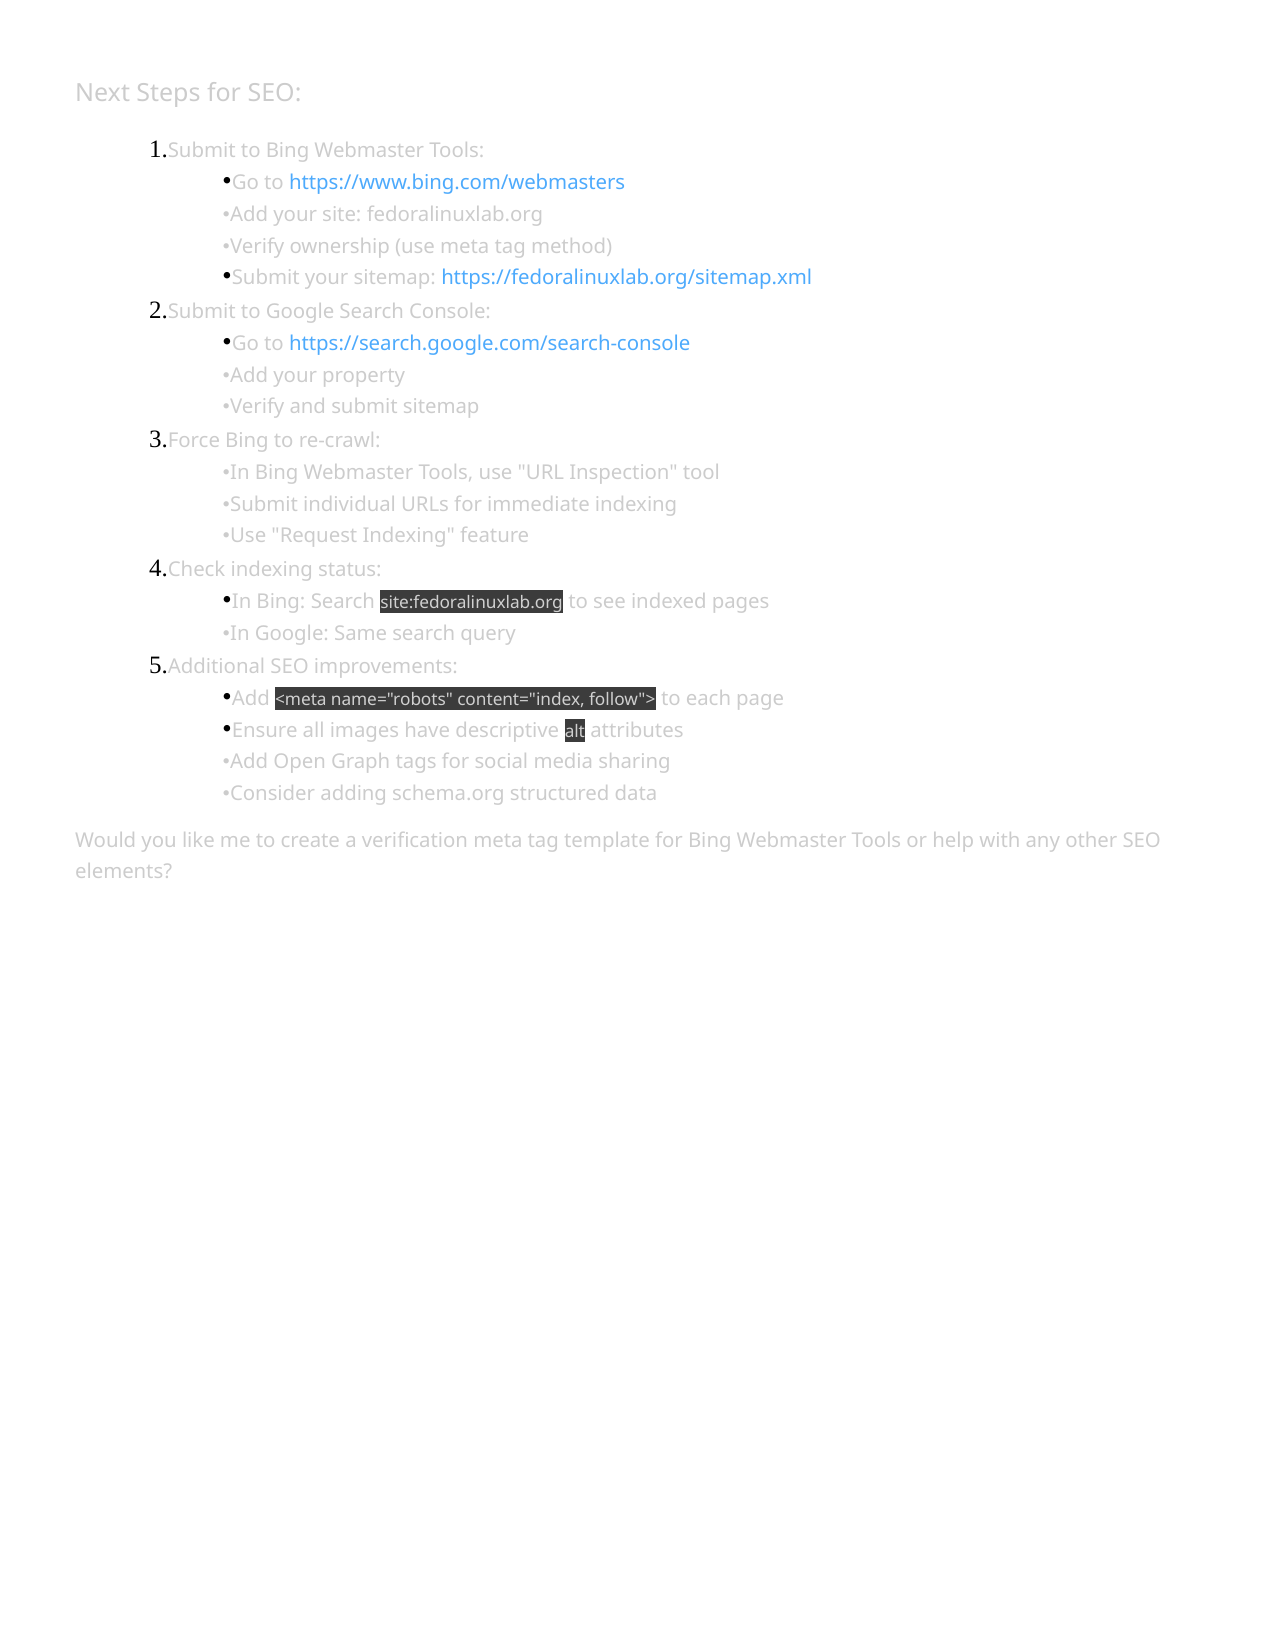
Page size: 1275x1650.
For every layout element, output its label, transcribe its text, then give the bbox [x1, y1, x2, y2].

list Consider adding schema.org structured data [75, 779, 1200, 807]
list Use "Request Indexing" feature [75, 521, 1200, 549]
list In Google: Same search query [75, 618, 1200, 646]
list Submit your sitemap: https://fedoralinuxlab.org/sitemap.xml [75, 263, 1200, 291]
list Go to https://www.bing.com/webmasters [75, 168, 1200, 195]
list Add your site: fedoralinuxlab.org [75, 199, 1200, 227]
list Go to https://search.google.com/search-console [75, 328, 1200, 356]
list Add Open Graph tags for social media sharing [75, 747, 1200, 775]
list In Bing Webmaster Tools, use "URL Inspection" tool [75, 457, 1200, 485]
list Add <meta name="robots" content="index, follow"> to each page [75, 683, 1200, 711]
list Check indexing status: [75, 553, 1200, 582]
list Submit to Google Search Console: [75, 295, 1200, 324]
list Verify and submit sitemap [75, 392, 1200, 420]
list Submit individual URLs for immediate indexing [75, 489, 1200, 517]
list Submit to Bing Webmaster Tools: [75, 134, 1200, 163]
list Additional SEO improvements: [75, 650, 1200, 679]
text Would you like me to create a verification meta tag template for Bing Webmaster Tools or help with any other SEO elements? [75, 825, 1200, 885]
list Add your property [75, 360, 1200, 388]
list Verify ownership (use meta tag method) [75, 231, 1200, 259]
list In Bing: Search site:fedoralinuxlab.org to see indexed pages [75, 586, 1200, 614]
subtitle Next Steps for SEO: [75, 75, 1200, 109]
list Force Bing to re-crawl: [75, 424, 1200, 453]
list Ensure all images have descriptive alt attributes [75, 715, 1200, 743]
